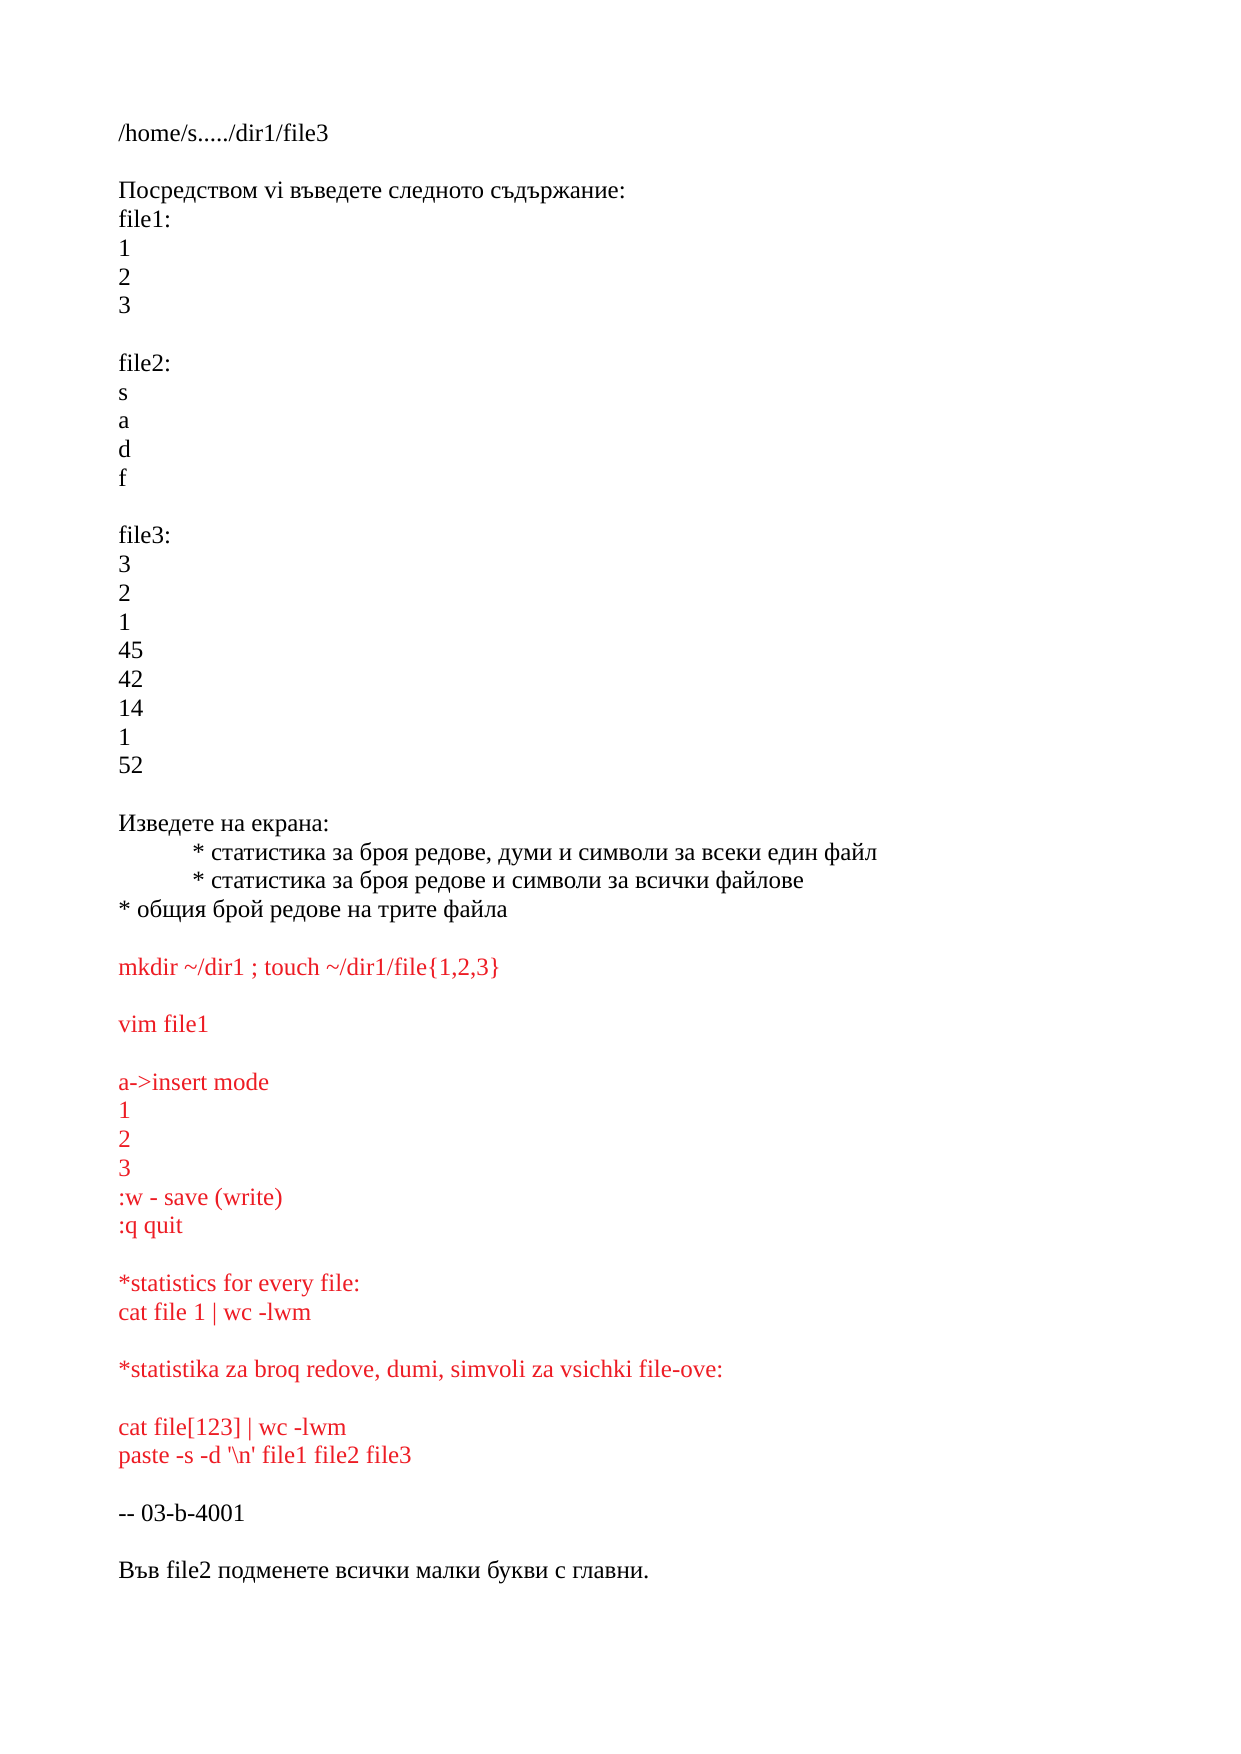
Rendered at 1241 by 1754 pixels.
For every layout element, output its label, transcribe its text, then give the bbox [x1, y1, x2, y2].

text file1: [118, 204, 1122, 233]
text * статистика за броя редове и символи за всички файлове [118, 866, 1122, 894]
text 42 [118, 664, 1122, 693]
text 1 [118, 1096, 1122, 1124]
text 3 [118, 291, 1122, 319]
text 1 [118, 722, 1122, 751]
text 3 [118, 549, 1122, 578]
text file3: [118, 521, 1122, 549]
text cat file[123] | wc -lwm [118, 1412, 1122, 1441]
text *statistics for every file: [118, 1268, 1122, 1297]
text Изведете на екрана: [118, 808, 1122, 837]
text 45 [118, 636, 1122, 664]
text 2 [118, 1124, 1122, 1153]
text Във file2 подменете всички малки букви с главни. [118, 1556, 1122, 1584]
text a [118, 406, 1122, 434]
text 1 [118, 233, 1122, 262]
text vim file1 [118, 1009, 1122, 1038]
text * общия брой редове на трите файла [118, 894, 1122, 923]
text mkdir ~/dir1 ; touch ~/dir1/file{1,2,3} [118, 952, 1122, 981]
text -- 03-b-4001 [118, 1498, 1122, 1527]
text Посредством vi въведете следното съдържание: [118, 176, 1122, 204]
text f [118, 463, 1122, 492]
text 3 [118, 1153, 1122, 1182]
text a->insert mode [118, 1067, 1122, 1096]
text cat file 1 | wc -lwm [118, 1297, 1122, 1326]
text 52 [118, 751, 1122, 779]
text 1 [118, 607, 1122, 636]
text :q quit [118, 1211, 1122, 1239]
text :w - save (write) [118, 1182, 1122, 1211]
text paste -s -d '\n' file1 file2 file3 [118, 1441, 1122, 1469]
text 2 [118, 262, 1122, 291]
text * статистика за броя редове, думи и символи за всеки един файл [118, 837, 1122, 866]
text *statistika za broq redove, dumi, simvoli za vsichki file-ove: [118, 1354, 1122, 1383]
text 14 [118, 693, 1122, 722]
text file2: [118, 348, 1122, 377]
text 2 [118, 578, 1122, 607]
text /home/s...../dir1/file3 [118, 118, 1122, 147]
text s [118, 377, 1122, 406]
text d [118, 434, 1122, 463]
